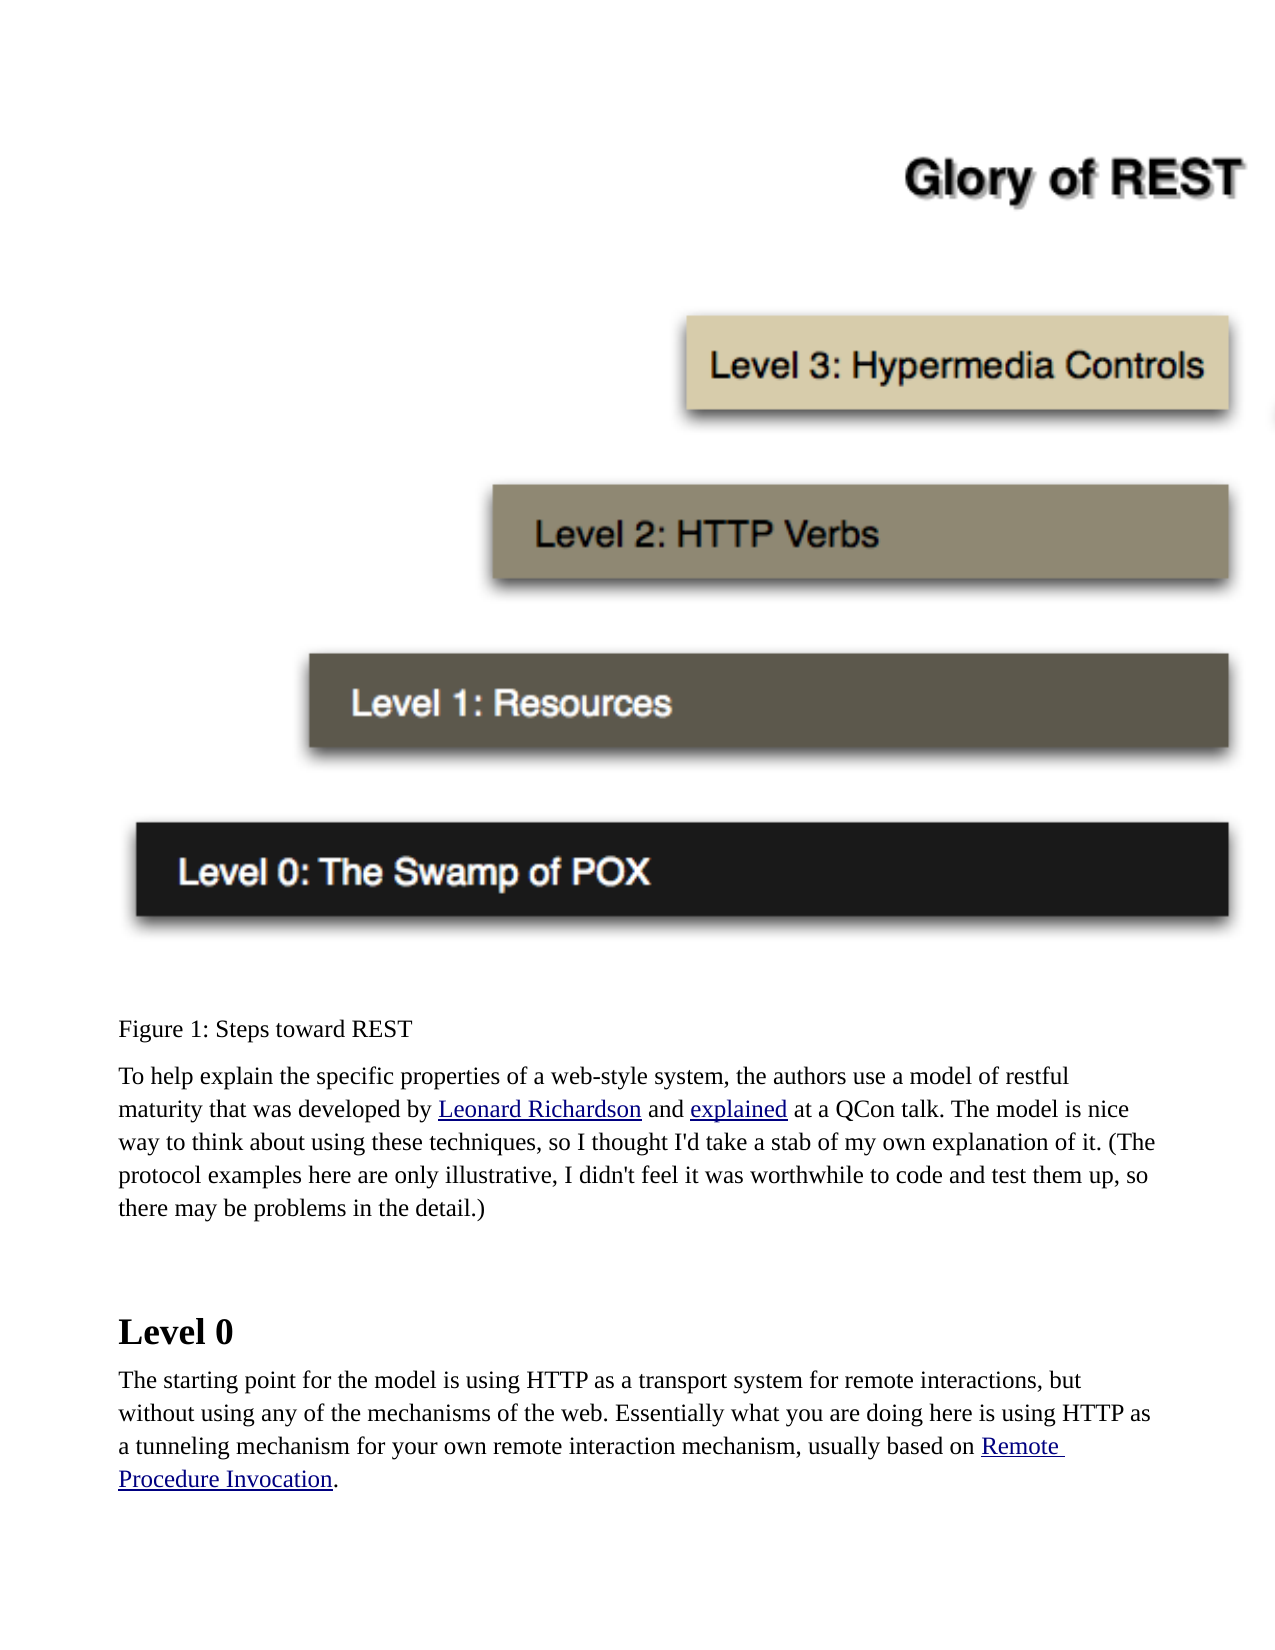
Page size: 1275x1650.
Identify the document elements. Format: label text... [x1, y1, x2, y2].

text The starting point for the model is using HTTP as a transport system for remote interactions, but without using any of the mechanisms of the web. Essentially what you are doing here is using HTTP as a tunneling mechanism for your own remote interaction mechanism, usually based on Remote Procedure Invocation. [118, 1365, 1157, 1493]
text Figure 1: Steps toward REST [118, 1014, 1157, 1042]
subtitle Level 0 [118, 1309, 1157, 1352]
picture [118, 118, 1275, 948]
text To help explain the specific properties of a web-style system, the authors use a model of restful maturity that was developed by Leonard Richardson and explained at a QCon talk. The model is nice way to think about using these techniques, so I thought I'd take a stab of my own explanation of it. (The protocol examples here are only illustrative, I didn't feel it was worthwhile to code and test them up, so there may be problems in the detail.) [118, 1061, 1157, 1222]
